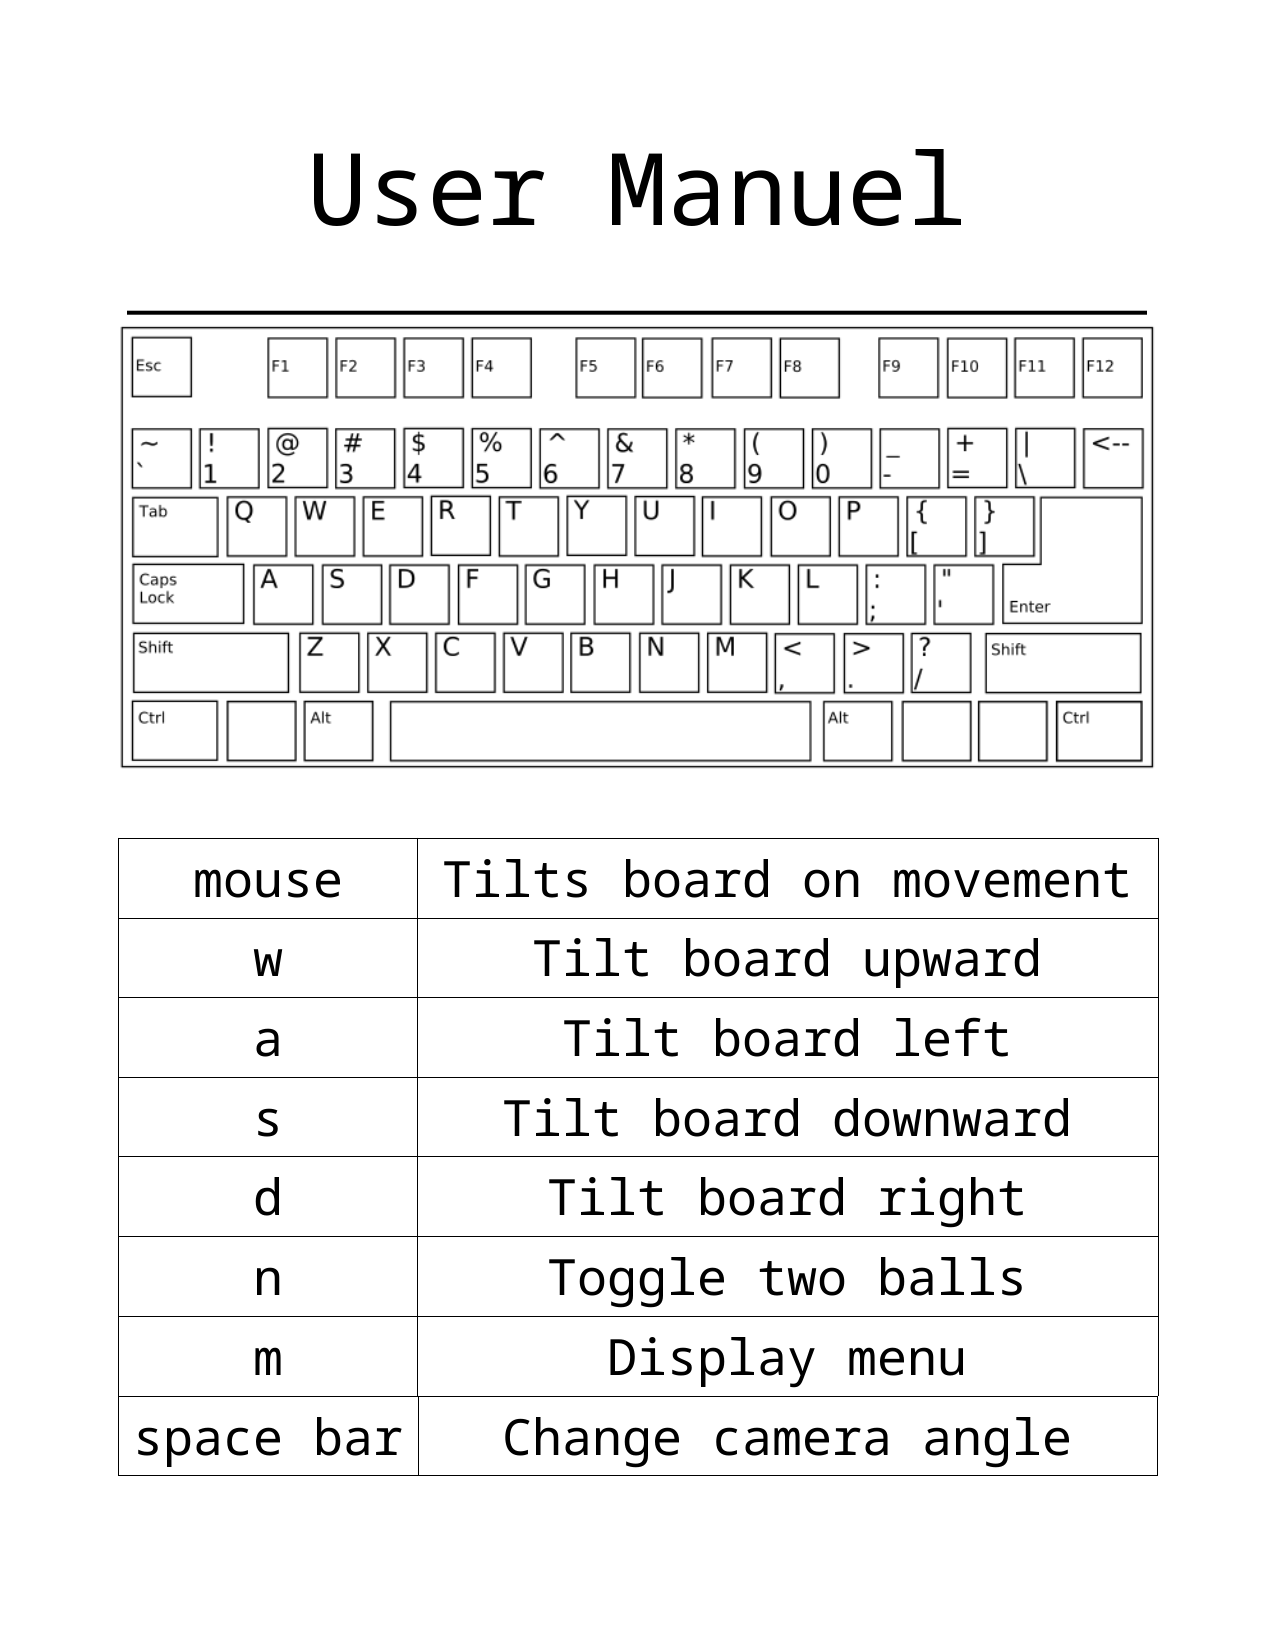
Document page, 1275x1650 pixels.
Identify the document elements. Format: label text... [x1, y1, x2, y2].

table_header mouse [119, 839, 417, 917]
text User Manuel [118, 118, 1157, 254]
table_cell s [119, 1078, 417, 1156]
text __________________________________ [118, 254, 1157, 322]
table_header Change camera angle [419, 1397, 1157, 1475]
table_cell Tilt board left [418, 998, 1158, 1077]
table_cell a [119, 998, 417, 1077]
picture [118, 322, 1157, 770]
table_cell Tilt board right [418, 1157, 1158, 1236]
table_cell d [119, 1157, 417, 1236]
table_header space bar [119, 1397, 418, 1475]
table_cell Tilt board downward [418, 1078, 1158, 1156]
table_cell m [119, 1317, 417, 1396]
table_cell Toggle two balls [418, 1237, 1158, 1316]
table_cell Tilt board upward [418, 919, 1158, 997]
table_cell w [119, 919, 417, 997]
table_header Tilts board on movement [418, 839, 1158, 917]
table_cell n [119, 1237, 417, 1316]
table_cell Display menu [418, 1317, 1158, 1396]
